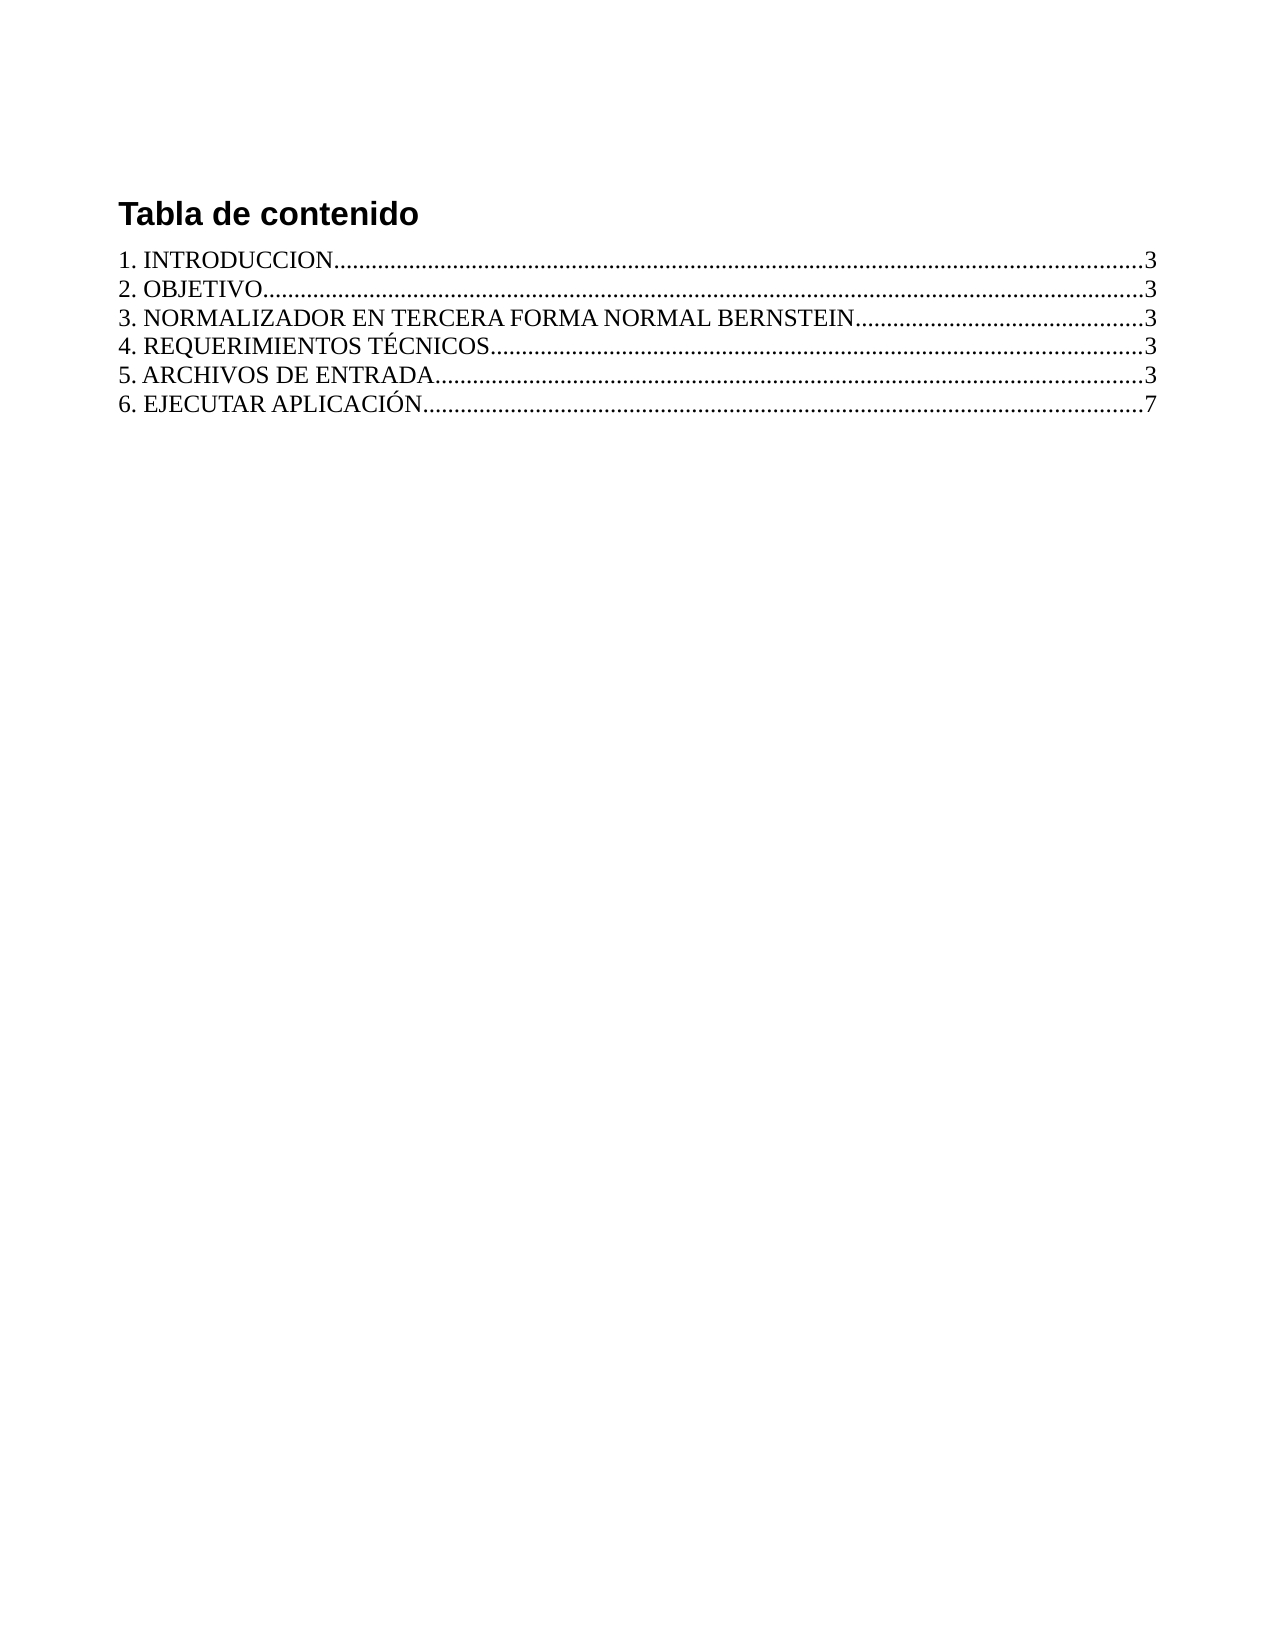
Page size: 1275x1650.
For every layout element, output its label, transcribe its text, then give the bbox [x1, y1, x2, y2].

text 4. REQUERIMIENTOS TÉCNICOS 3 [118, 331, 1157, 360]
text 2. OBJETIVO 3 [118, 274, 1157, 303]
text 6. EJECUTAR APLICACIÓN 7 [118, 389, 1157, 418]
text 3. NORMALIZADOR EN TERCERA FORMA NORMAL BERNSTEIN 3 [118, 303, 1157, 331]
text 1. INTRODUCCION 3 [118, 245, 1157, 274]
text 5. ARCHIVOS DE ENTRADA 3 [118, 360, 1157, 389]
subtitle Tabla de contenido [118, 194, 1157, 233]
